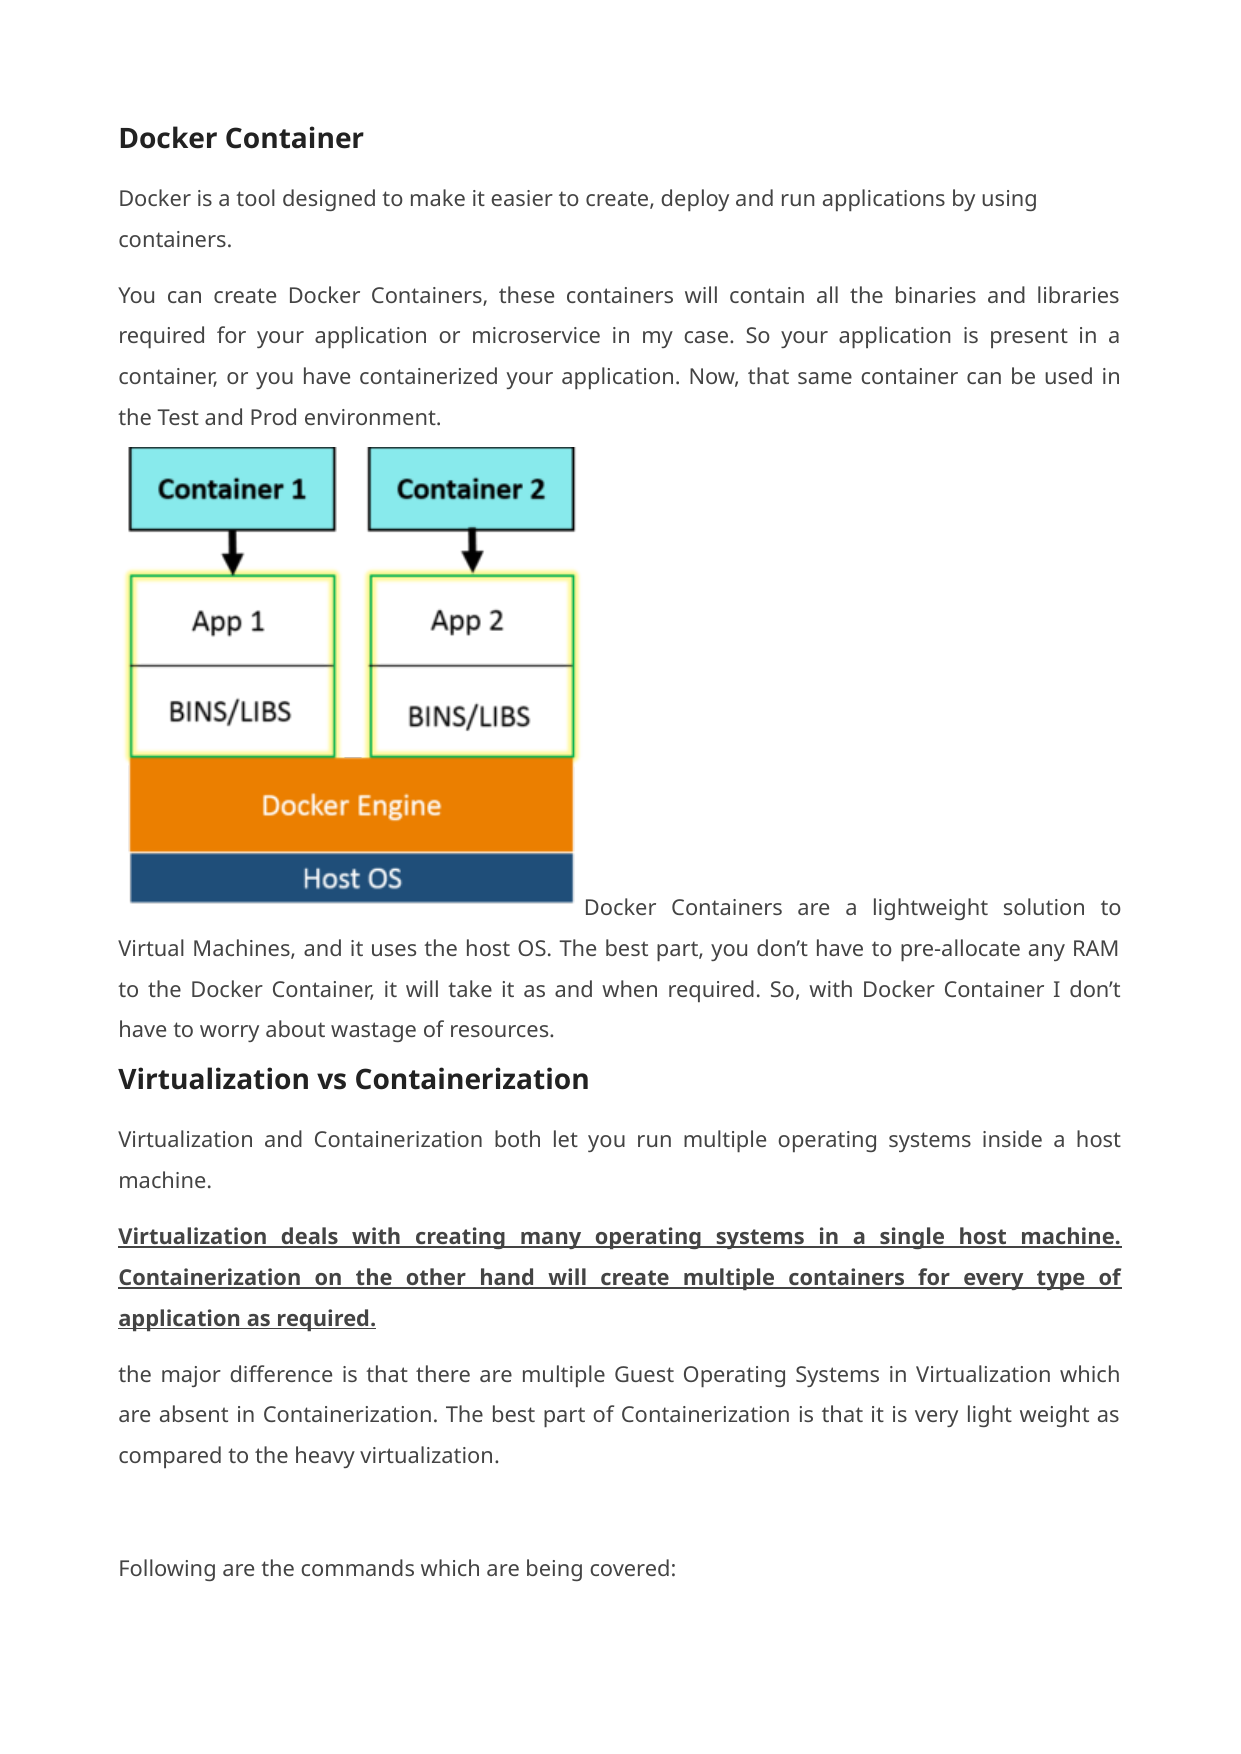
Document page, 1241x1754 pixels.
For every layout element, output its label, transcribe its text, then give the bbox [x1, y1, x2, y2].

subtitle Virtualization vs Containerization [118, 1060, 1122, 1098]
text Containerization on the other hand will create multiple containers for every type of [118, 1248, 1122, 1287]
text You can create Docker Containers, these containers will contain all the binaries and libraries required for your application or microservice in my case. So your application is present in a container, or you have containerized your application. Now, that same container can be used in the Test and Prod environment. [118, 269, 1122, 431]
text Docker Containers are a lightweight solution to Virtual Machines, and it uses the host OS. The best part, you don’t have to pre-allocate any RAM to the Docker Container, it will take it as and when required. So, with Docker Container I don’t have to worry about wastage of resources. [118, 447, 1122, 1044]
text Virtualization deals with creating many operating systems in a single host machine. [118, 1211, 1122, 1246]
text the major difference is that there are multiple Guest Operating Systems in Virtualization which are absent in Containerization. The best part of Containerization is that it is very light weight as compared to the heavy virtualization. [118, 1348, 1122, 1470]
subtitle Docker Container [118, 118, 1122, 156]
text Following are the commands which are being covered: [118, 1542, 1122, 1582]
text application as required. [118, 1289, 1122, 1332]
text Virtualization and Containerization both let you run multiple operating systems inside a host machine. [118, 1114, 1122, 1195]
text Docker is a tool designed to make it easier to create, deploy and run applications by using containers. [118, 172, 1122, 253]
picture [121, 447, 584, 916]
